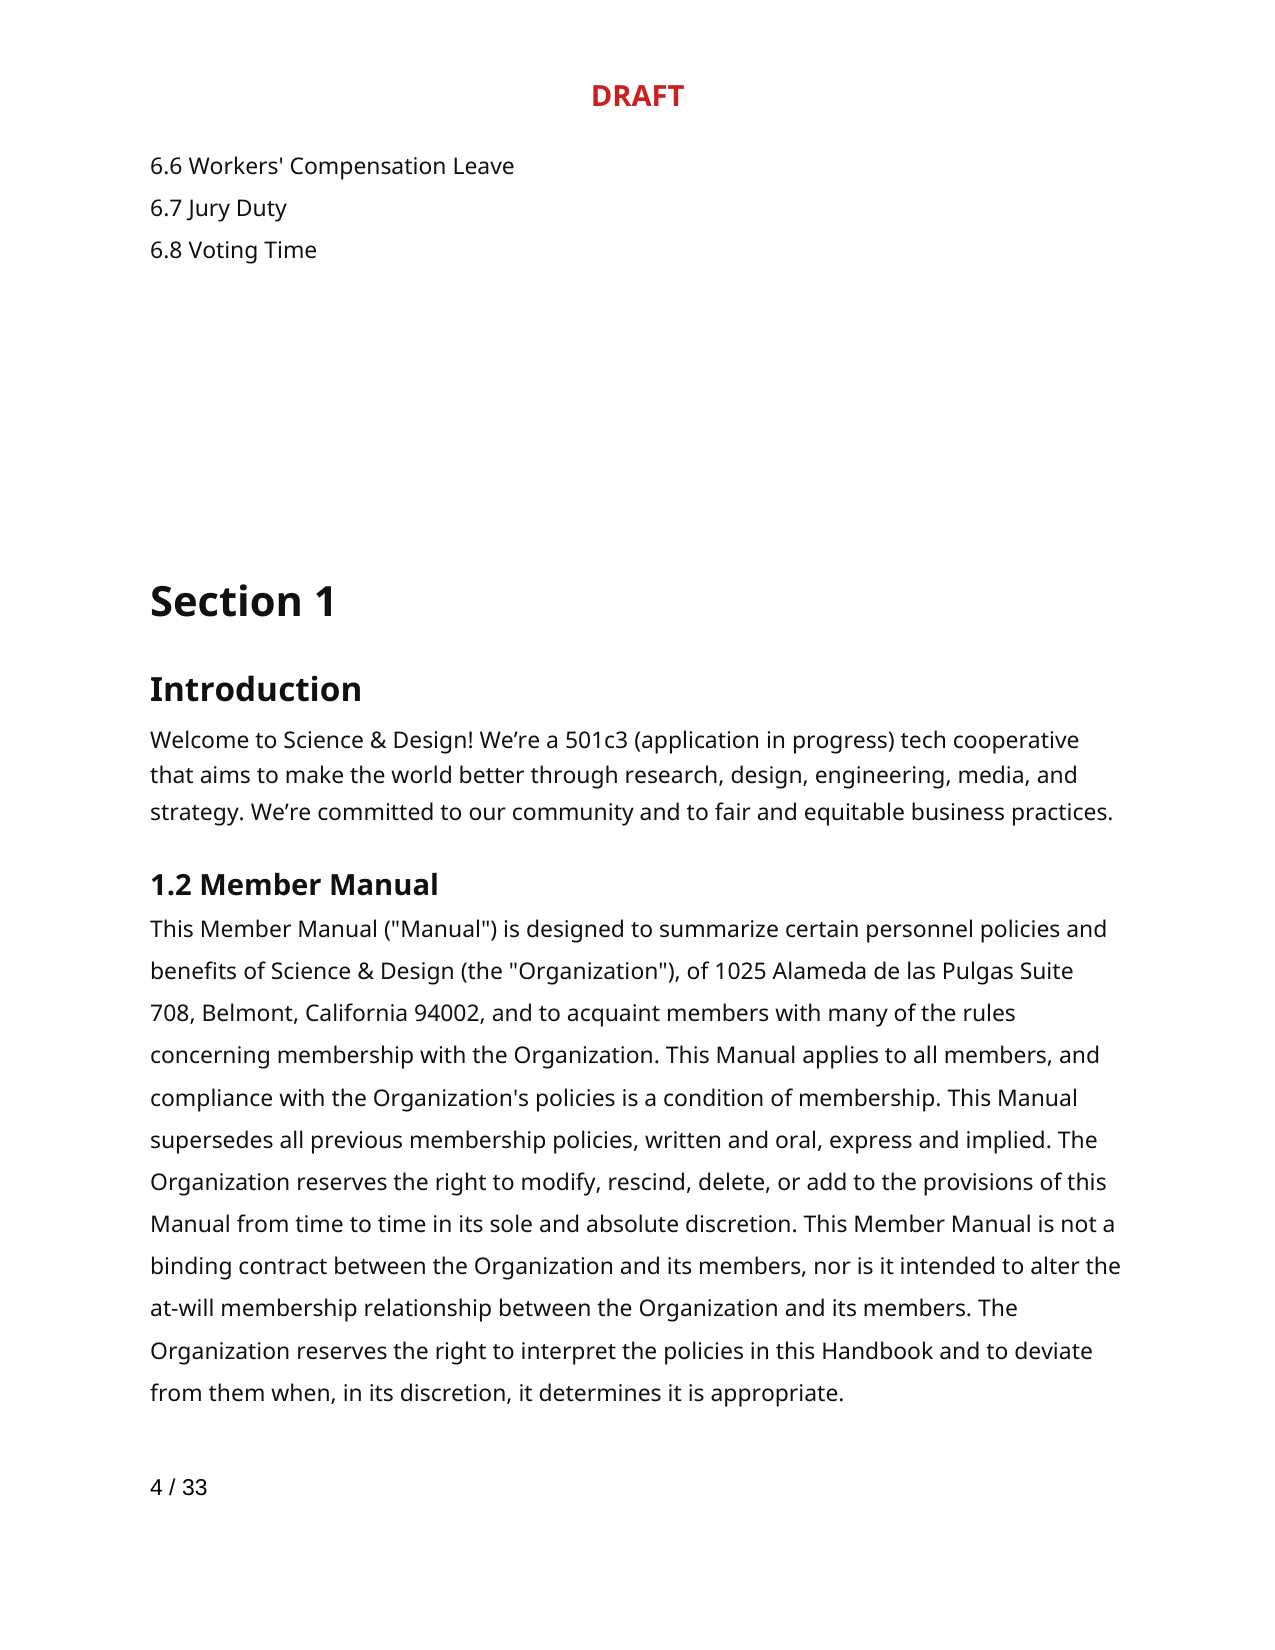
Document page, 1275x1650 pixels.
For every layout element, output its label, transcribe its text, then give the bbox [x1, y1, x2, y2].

subtitle Section 1 [150, 571, 1125, 628]
subtitle Introduction [150, 666, 1125, 711]
text 6.7 Jury Duty [150, 192, 1125, 223]
text 6.6 Workers' Compensation Leave [150, 150, 1125, 181]
text This Member Manual ("Manual") is designed to summarize certain personnel policies and benefits of Science & Design (the "Organization"), of 1025 Alameda de las Pulgas Suite 708, Belmont, California 94002, and to acquaint members with many of the rules concerning membership with the Organization. This Manual applies to all members, and compliance with the Organization's policies is a condition of membership. This Manual supersedes all previous membership policies, written and oral, express and implied. The Organization reserves the right to modify, rescind, delete, or add to the provisions of this Manual from time to time in its sole and absolute discretion. This Member Manual is not a binding contract between the Organization and its members, nor is it intended to alter the at-will membership relationship between the Organization and its members. The Organization reserves the right to interpret the policies in this Handbook and to deviate from them when, in its discretion, it determines it is appropriate. [150, 913, 1125, 1408]
text 6.8 Voting Time [150, 234, 1125, 266]
text Welcome to Science & Design! We’re a 501c3 (application in progress) tech cooperative that aims to make the world better through research, design, engineering, media, and strategy. We’re committed to our community and to fair and equitable business practices. [150, 723, 1125, 827]
subtitle 1.2 Member Manual [150, 865, 1125, 904]
